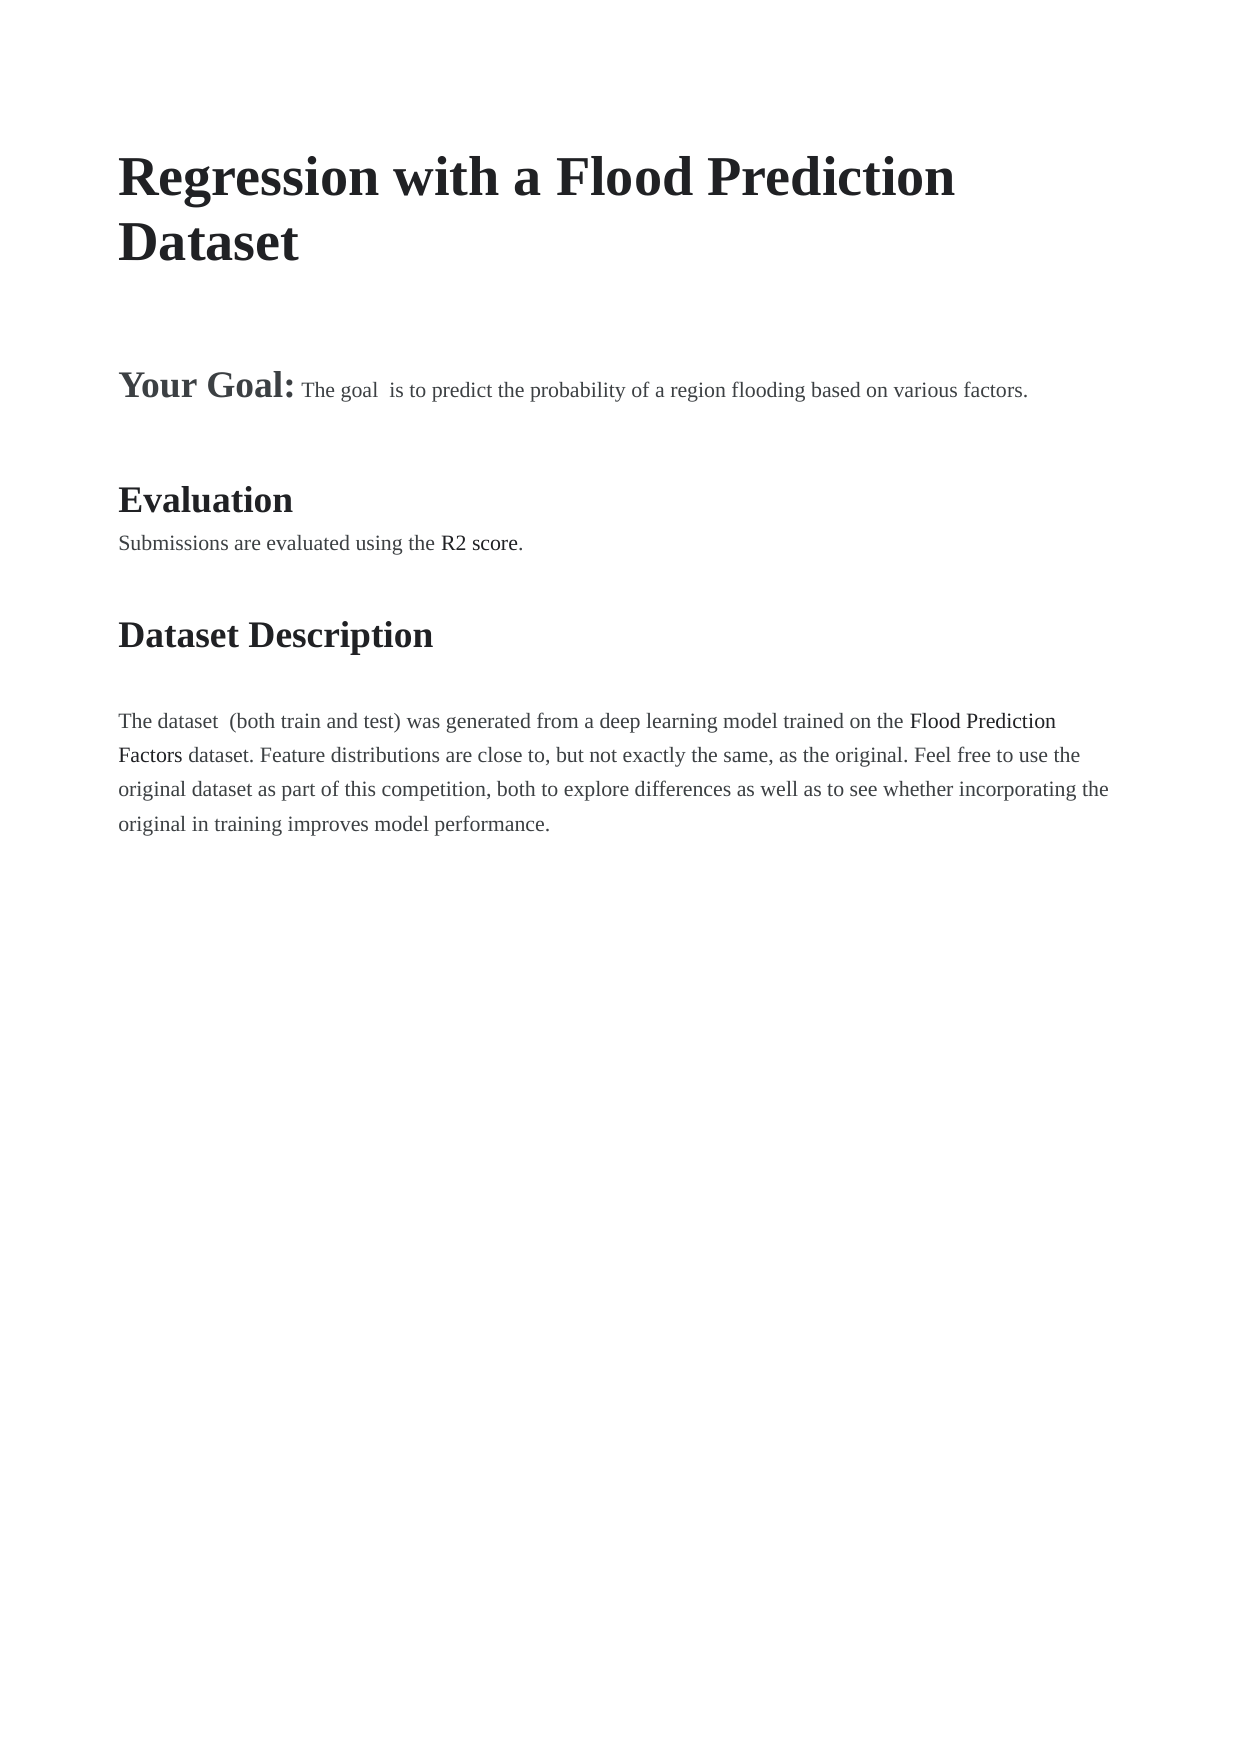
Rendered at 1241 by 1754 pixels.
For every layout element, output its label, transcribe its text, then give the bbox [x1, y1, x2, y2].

subtitle Evaluation [118, 477, 1122, 520]
subtitle Regression with a Flood Prediction Dataset [118, 143, 1122, 272]
text Your Goal: The goal is to predict the probability of a region flooding based on various factors. [118, 362, 1122, 405]
subtitle Dataset Description [118, 612, 1122, 655]
text Submissions are evaluated using the R2 score. [118, 520, 1122, 555]
text The dataset (both train and test) was generated from a deep learning model trained on the Flood Prediction Factors dataset. Feature distributions are close to, but not exactly the same, as the original. Feel free to use the original dataset as part of this competition, both to explore differences as well as to see whether incorporating the original in training improves model performance. [118, 698, 1122, 836]
